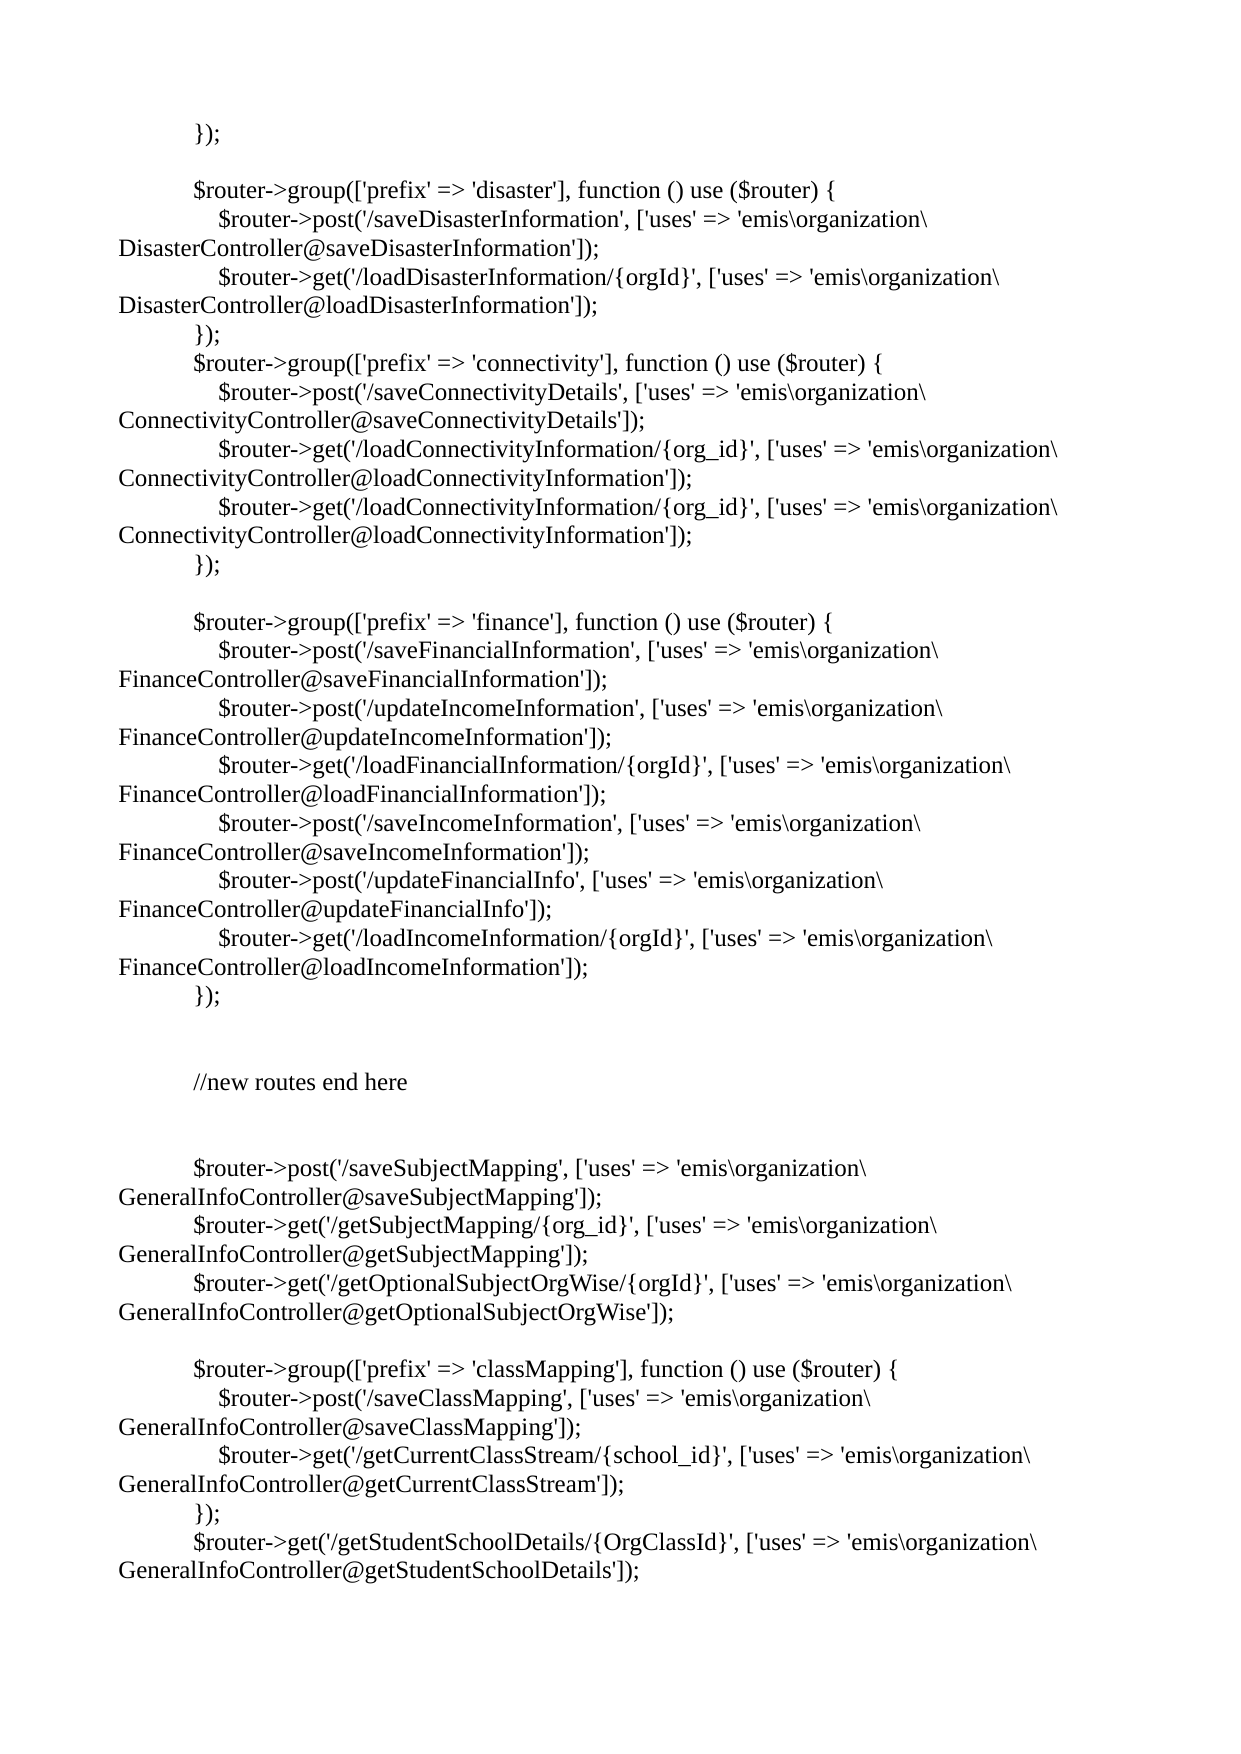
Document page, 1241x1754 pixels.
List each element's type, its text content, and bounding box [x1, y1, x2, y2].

text }); [118, 118, 1122, 147]
text }); [118, 549, 1122, 578]
text $router->get('/loadFinancialInformation/{orgId}', ['uses' => 'emis\organization\FinanceController@loadFinancialInformation']); [118, 751, 1122, 808]
text $router->get('/getCurrentClassStream/{school_id}', ['uses' => 'emis\organization\GeneralInfoController@getCurrentClassStream']); [118, 1441, 1122, 1498]
text $router->post('/saveFinancialInformation', ['uses' => 'emis\organization\FinanceController@saveFinancialInformation']); [118, 636, 1122, 693]
text $router->post('/saveSubjectMapping', ['uses' => 'emis\organization\GeneralInfoController@saveSubjectMapping']); [118, 1153, 1122, 1211]
text $router->get('/getOptionalSubjectOrgWise/{orgId}', ['uses' => 'emis\organization\GeneralInfoController@getOptionalSubjectOrgWise']); [118, 1268, 1122, 1326]
text }); [118, 1498, 1122, 1527]
text //new routes end here [118, 1067, 1122, 1096]
text $router->get('/getSubjectMapping/{org_id}', ['uses' => 'emis\organization\GeneralInfoController@getSubjectMapping']); [118, 1211, 1122, 1268]
text $router->group(['prefix' => 'finance'], function () use ($router) { [118, 607, 1122, 636]
text $router->get('/loadConnectivityInformation/{org_id}', ['uses' => 'emis\organization\ConnectivityController@loadConnectivityInformation']); [118, 492, 1122, 549]
text $router->get('/loadConnectivityInformation/{org_id}', ['uses' => 'emis\organization\ConnectivityController@loadConnectivityInformation']); [118, 434, 1122, 492]
text $router->group(['prefix' => 'connectivity'], function () use ($router) { [118, 348, 1122, 377]
text $router->post('/saveConnectivityDetails', ['uses' => 'emis\organization\ConnectivityController@saveConnectivityDetails']); [118, 377, 1122, 434]
text }); [118, 319, 1122, 348]
text $router->get('/loadIncomeInformation/{orgId}', ['uses' => 'emis\organization\FinanceController@loadIncomeInformation']); [118, 923, 1122, 981]
text $router->get('/loadDisasterInformation/{orgId}', ['uses' => 'emis\organization\DisasterController@loadDisasterInformation']); [118, 262, 1122, 319]
text $router->post('/updateIncomeInformation', ['uses' => 'emis\organization\FinanceController@updateIncomeInformation']); [118, 693, 1122, 751]
text $router->post('/saveIncomeInformation', ['uses' => 'emis\organization\FinanceController@saveIncomeInformation']); [118, 808, 1122, 866]
text }); [118, 981, 1122, 1009]
text $router->post('/updateFinancialInfo', ['uses' => 'emis\organization\FinanceController@updateFinancialInfo']); [118, 866, 1122, 923]
text $router->group(['prefix' => 'disaster'], function () use ($router) { [118, 176, 1122, 204]
text $router->post('/saveDisasterInformation', ['uses' => 'emis\organization\DisasterController@saveDisasterInformation']); [118, 204, 1122, 262]
text $router->group(['prefix' => 'classMapping'], function () use ($router) { [118, 1354, 1122, 1383]
text $router->post('/saveClassMapping', ['uses' => 'emis\organization\GeneralInfoController@saveClassMapping']); [118, 1383, 1122, 1441]
text $router->get('/getStudentSchoolDetails/{OrgClassId}', ['uses' => 'emis\organization\GeneralInfoController@getStudentSchoolDetails']); [118, 1527, 1122, 1584]
